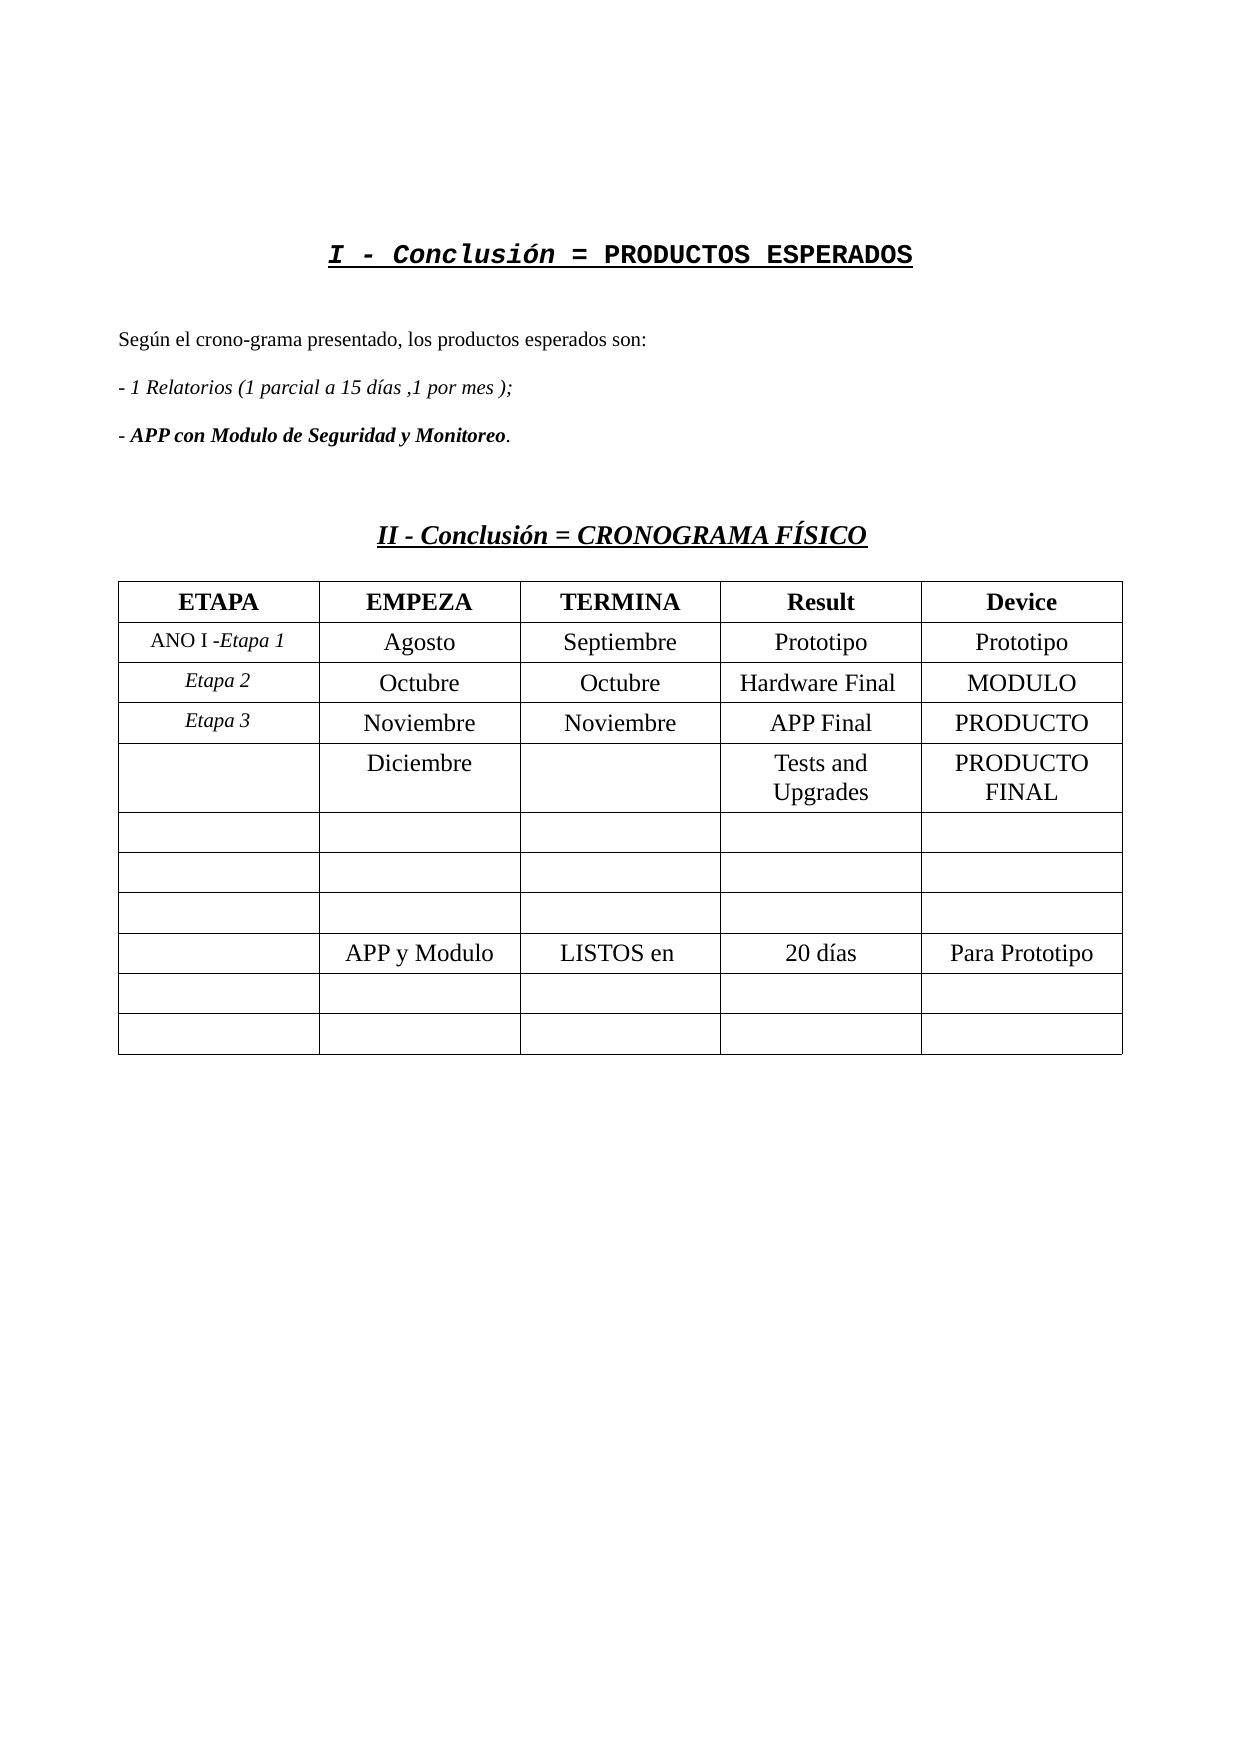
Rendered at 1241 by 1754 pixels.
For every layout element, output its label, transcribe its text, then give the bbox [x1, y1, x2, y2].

table_cell Tests and Upgrades [721, 744, 921, 812]
table_cell Octubre [521, 663, 720, 702]
table_cell [320, 1014, 520, 1053]
table_cell APP y Modulo [320, 934, 520, 973]
table_cell Prototipo [922, 623, 1122, 662]
table_cell Prototipo [721, 623, 921, 662]
table_cell [521, 813, 720, 852]
table_cell [320, 813, 520, 852]
table_cell [119, 813, 319, 852]
table_cell [721, 974, 921, 1013]
table_cell Septiembre [521, 623, 720, 662]
table_cell [521, 853, 720, 892]
table_cell [922, 893, 1122, 933]
table_cell [119, 853, 319, 892]
table_header Device [922, 582, 1122, 622]
table_cell [922, 853, 1122, 892]
text I - Conclusión = PRODUCTOS ESPERADOS [118, 241, 1122, 272]
text Según el crono-grama presentado, los productos esperados son: [118, 327, 1122, 351]
table_header Result [721, 582, 921, 622]
table_header TERMINA [521, 582, 720, 622]
table_cell [721, 893, 921, 933]
table_header EMPEZA [320, 582, 520, 622]
table_cell [721, 1014, 921, 1053]
table_cell [119, 974, 319, 1013]
table_cell Noviembre [521, 703, 720, 743]
table_cell [922, 813, 1122, 852]
table_cell Agosto [320, 623, 520, 662]
table_cell [119, 744, 319, 812]
table_cell [521, 893, 720, 933]
table_cell Hardware Final [721, 663, 921, 702]
text - 1 Relatorios (1 parcial a 15 días ,1 por mes ); [118, 375, 1122, 399]
table_cell [119, 1014, 319, 1053]
table_cell [320, 853, 520, 892]
table_cell [521, 1014, 720, 1053]
table_cell [119, 934, 319, 973]
table_cell PRODUCTO FINAL [922, 744, 1122, 812]
table_cell ANO I -Etapa 1 [119, 623, 319, 662]
table_cell Diciembre [320, 744, 520, 812]
table_cell Octubre [320, 663, 520, 702]
table_cell Etapa 3 [119, 703, 319, 743]
table_header ETAPA [119, 582, 319, 622]
table_cell 20 días [721, 934, 921, 973]
table_cell Para Prototipo [922, 934, 1122, 973]
table_cell Noviembre [320, 703, 520, 743]
table_cell [922, 1014, 1122, 1053]
table_cell [721, 813, 921, 852]
text II - Conclusión = CRONOGRAMA FÍSICO [118, 519, 1122, 550]
text - APP con Modulo de Seguridad y Monitoreo. [118, 423, 1122, 447]
table_cell [320, 974, 520, 1013]
table_cell [721, 853, 921, 892]
table_cell PRODUCTO [922, 703, 1122, 743]
table_cell MODULO [922, 663, 1122, 702]
table_cell [922, 974, 1122, 1013]
table_cell APP Final [721, 703, 921, 743]
table_cell Etapa 2 [119, 663, 319, 702]
table_cell [521, 974, 720, 1013]
table_cell [521, 744, 720, 812]
table_cell [320, 893, 520, 933]
table_cell LISTOS en [521, 934, 720, 973]
table_cell [119, 893, 319, 933]
